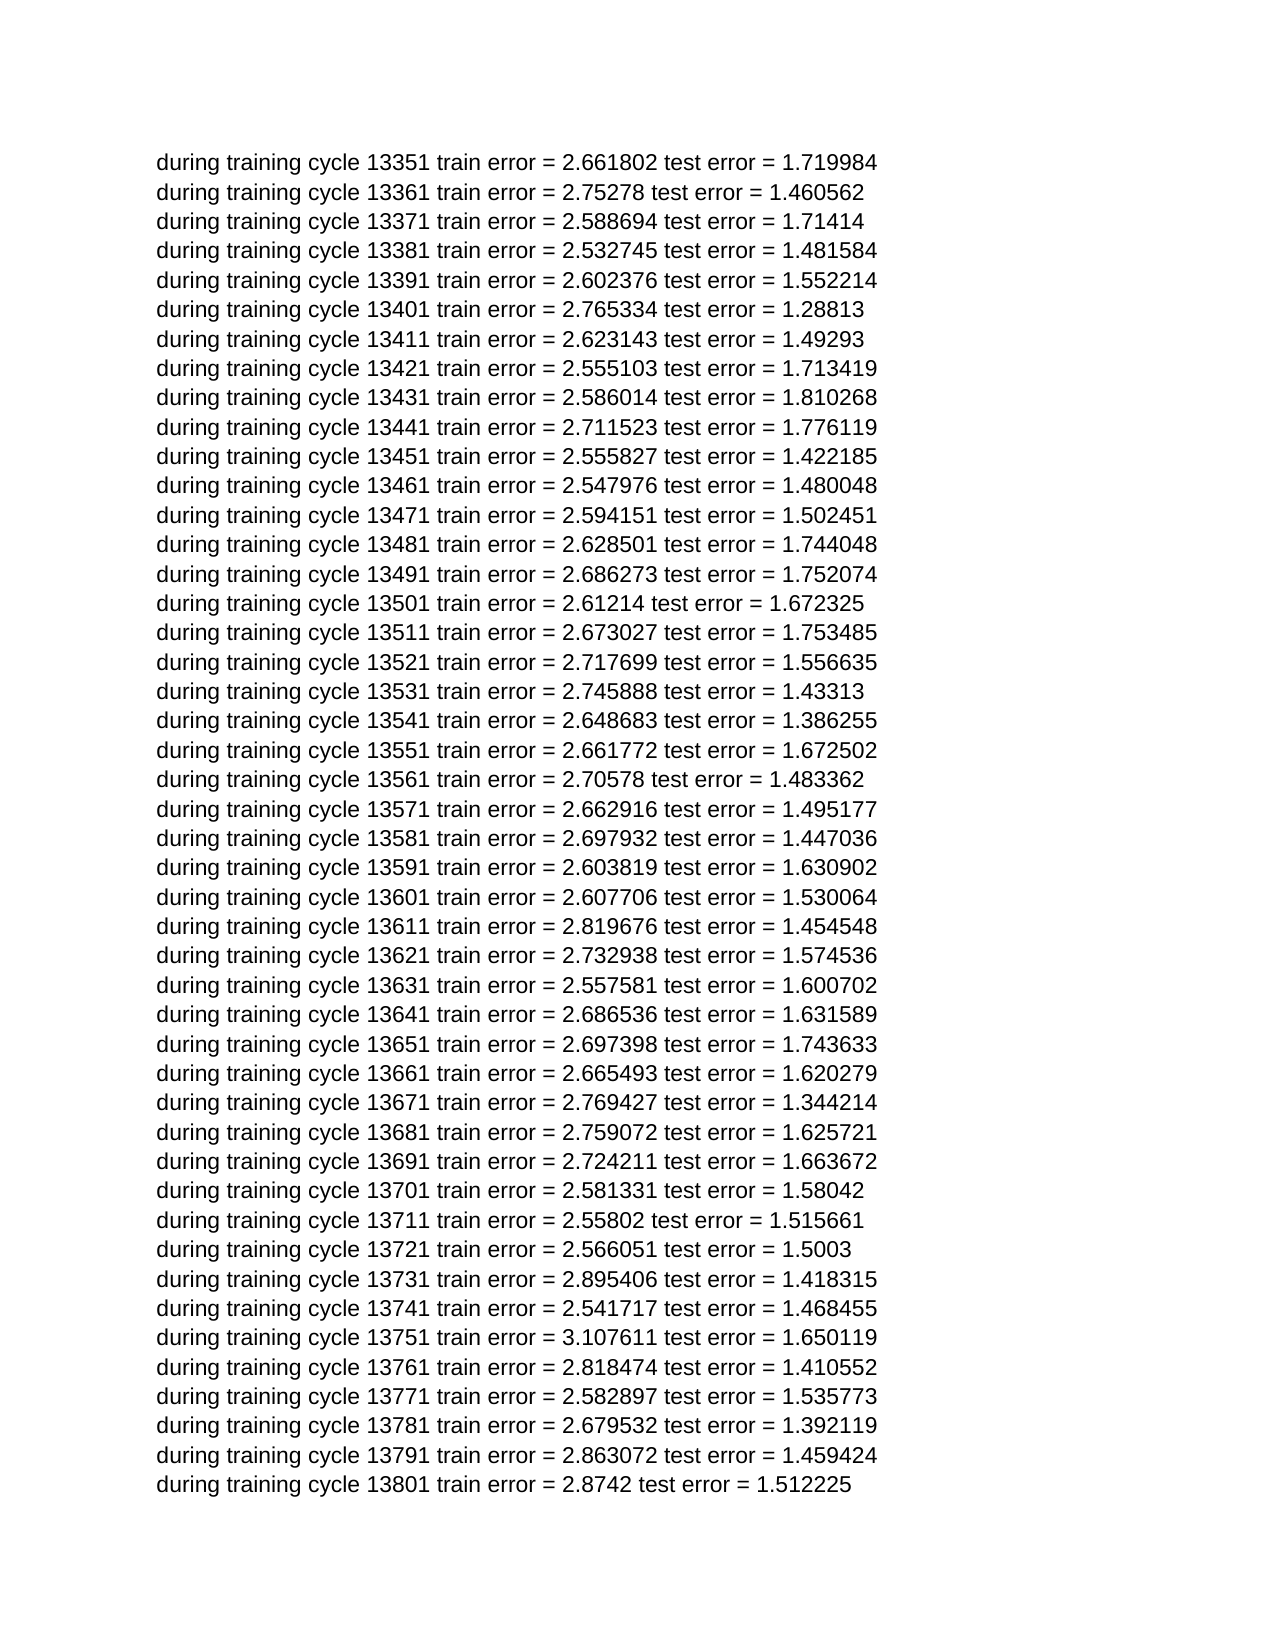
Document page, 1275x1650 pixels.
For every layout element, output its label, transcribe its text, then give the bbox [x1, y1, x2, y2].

text during training cycle 13801 train error = 2.8742 test error = 1.512225 [150, 1472, 1125, 1497]
text during training cycle 13761 train error = 2.818474 test error = 1.410552 [150, 1354, 1125, 1380]
text during training cycle 13791 train error = 2.863072 test error = 1.459424 [150, 1442, 1125, 1468]
text during training cycle 13481 train error = 2.628501 test error = 1.744048 [150, 532, 1125, 557]
text during training cycle 13641 train error = 2.686536 test error = 1.631589 [150, 1002, 1125, 1027]
text during training cycle 13531 train error = 2.745888 test error = 1.43313 [150, 679, 1125, 704]
text during training cycle 13621 train error = 2.732938 test error = 1.574536 [150, 943, 1125, 969]
text during training cycle 13401 train error = 2.765334 test error = 1.28813 [150, 297, 1125, 322]
text during training cycle 13771 train error = 2.582897 test error = 1.535773 [150, 1384, 1125, 1409]
text during training cycle 13581 train error = 2.697932 test error = 1.447036 [150, 826, 1125, 851]
text during training cycle 13701 train error = 2.581331 test error = 1.58042 [150, 1178, 1125, 1204]
text during training cycle 13741 train error = 2.541717 test error = 1.468455 [150, 1296, 1125, 1321]
text during training cycle 13681 train error = 2.759072 test error = 1.625721 [150, 1119, 1125, 1145]
text during training cycle 13601 train error = 2.607706 test error = 1.530064 [150, 884, 1125, 910]
text during training cycle 13721 train error = 2.566051 test error = 1.5003 [150, 1237, 1125, 1262]
text during training cycle 13711 train error = 2.55802 test error = 1.515661 [150, 1207, 1125, 1233]
text during training cycle 13691 train error = 2.724211 test error = 1.663672 [150, 1149, 1125, 1174]
text during training cycle 13381 train error = 2.532745 test error = 1.481584 [150, 238, 1125, 264]
text during training cycle 13661 train error = 2.665493 test error = 1.620279 [150, 1061, 1125, 1086]
text during training cycle 13781 train error = 2.679532 test error = 1.392119 [150, 1413, 1125, 1439]
text during training cycle 13571 train error = 2.662916 test error = 1.495177 [150, 796, 1125, 822]
text during training cycle 13591 train error = 2.603819 test error = 1.630902 [150, 855, 1125, 881]
text during training cycle 13511 train error = 2.673027 test error = 1.753485 [150, 620, 1125, 646]
text during training cycle 13501 train error = 2.61214 test error = 1.672325 [150, 591, 1125, 616]
text during training cycle 13431 train error = 2.586014 test error = 1.810268 [150, 385, 1125, 411]
text during training cycle 13651 train error = 2.697398 test error = 1.743633 [150, 1031, 1125, 1057]
text during training cycle 13541 train error = 2.648683 test error = 1.386255 [150, 708, 1125, 734]
text during training cycle 13471 train error = 2.594151 test error = 1.502451 [150, 502, 1125, 528]
text during training cycle 13361 train error = 2.75278 test error = 1.460562 [150, 179, 1125, 205]
text during training cycle 13611 train error = 2.819676 test error = 1.454548 [150, 914, 1125, 939]
text during training cycle 13451 train error = 2.555827 test error = 1.422185 [150, 444, 1125, 469]
text during training cycle 13391 train error = 2.602376 test error = 1.552214 [150, 267, 1125, 293]
text during training cycle 13421 train error = 2.555103 test error = 1.713419 [150, 356, 1125, 381]
text during training cycle 13631 train error = 2.557581 test error = 1.600702 [150, 972, 1125, 998]
text during training cycle 13411 train error = 2.623143 test error = 1.49293 [150, 326, 1125, 352]
text during training cycle 13461 train error = 2.547976 test error = 1.480048 [150, 473, 1125, 499]
text during training cycle 13371 train error = 2.588694 test error = 1.71414 [150, 209, 1125, 234]
text during training cycle 13551 train error = 2.661772 test error = 1.672502 [150, 737, 1125, 763]
text during training cycle 13671 train error = 2.769427 test error = 1.344214 [150, 1090, 1125, 1116]
text during training cycle 13491 train error = 2.686273 test error = 1.752074 [150, 561, 1125, 587]
text during training cycle 13751 train error = 3.107611 test error = 1.650119 [150, 1325, 1125, 1351]
text during training cycle 13441 train error = 2.711523 test error = 1.776119 [150, 414, 1125, 440]
text during training cycle 13521 train error = 2.717699 test error = 1.556635 [150, 649, 1125, 675]
text during training cycle 13561 train error = 2.70578 test error = 1.483362 [150, 767, 1125, 792]
text during training cycle 13351 train error = 2.661802 test error = 1.719984 [150, 150, 1125, 176]
text during training cycle 13731 train error = 2.895406 test error = 1.418315 [150, 1266, 1125, 1292]
